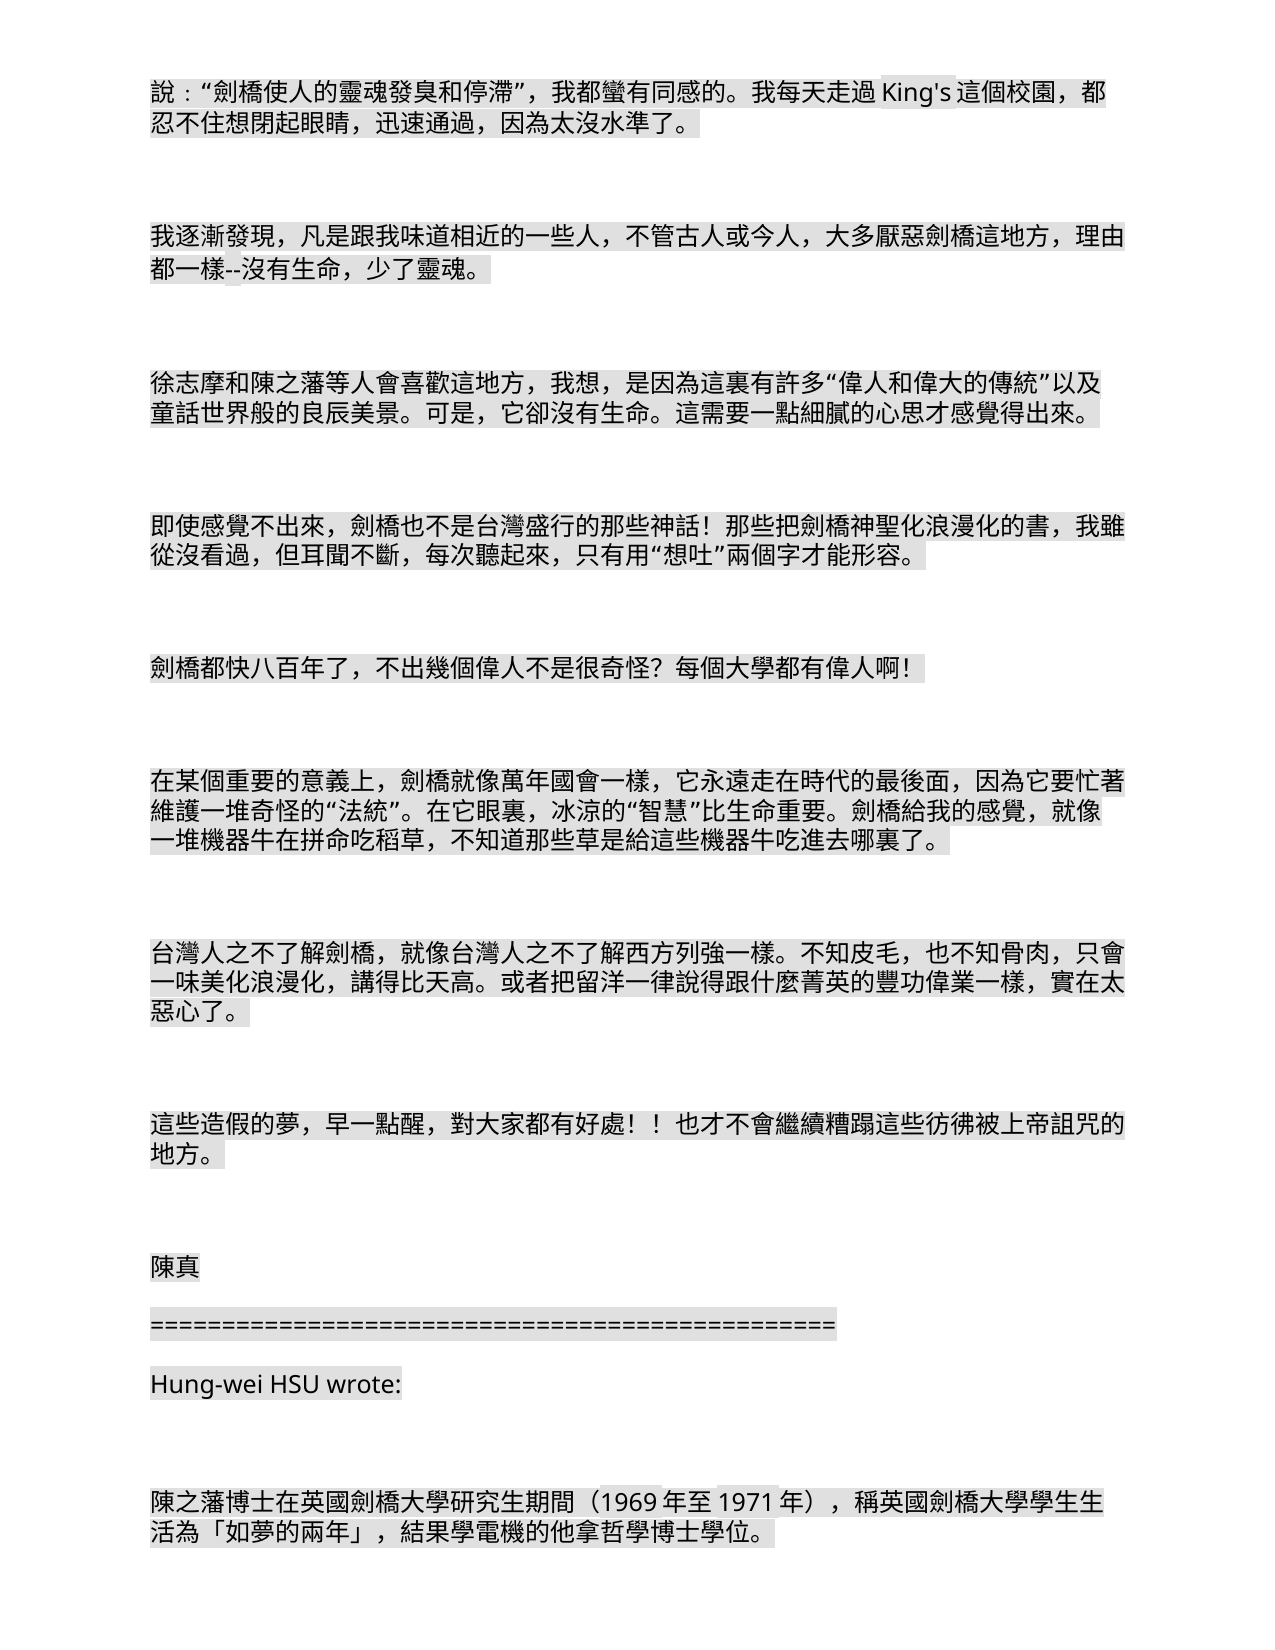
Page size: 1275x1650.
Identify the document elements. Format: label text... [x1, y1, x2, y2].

text 說﹕“劍橋使人的靈魂發臭和停滯”，我都蠻有同感的。我每天走過King's這個校園，都忍不住想閉起眼睛，迅速通過，因為太沒水準了。 [150, 75, 1125, 138]
text 台灣人之不了解劍橋，就像台灣人之不了解西方列強一樣。不知皮毛，也不知骨肉，只會一味美化浪漫化，講得比天高。或者把留洋一律說得跟什麼菁英的豐功偉業一樣，實在太惡心了。 [150, 939, 1125, 1027]
text 徐志摩和陳之藩等人會喜歡這地方，我想，是因為這裏有許多“偉人和偉大的傳統”以及童話世界般的良辰美景。可是，它卻沒有生命。這需要一點細膩的心思才感覺得出來。 [150, 369, 1125, 428]
text ================================================ [150, 1307, 1125, 1341]
text 劍橋都快八百年了，不出幾個偉人不是很奇怪？每個大學都有偉人啊！ [150, 654, 1125, 683]
text 陳之藩博士在英國劍橋大學研究生期間（1969年至1971年），稱英國劍橋大學學生生活為「如夢的兩年」，結果學電機的他拿哲學博士學位。 [150, 1484, 1125, 1548]
text 我逐漸發現，凡是跟我味道相近的一些人，不管古人或今人，大多厭惡劍橋這地方，理由都一樣--沒有生命，少了靈魂。 [150, 222, 1125, 286]
text 這些造假的夢，早一點醒，對大家都有好處！！也才不會繼續糟蹋這些彷彿被上帝詛咒的地方。 [150, 1111, 1125, 1169]
text 陳真 [150, 1253, 1125, 1282]
text 在某個重要的意義上，劍橋就像萬年國會一樣，它永遠走在時代的最後面，因為它要忙著維護一堆奇怪的“法統”。在它眼裏，冰涼的“智慧”比生命重要。劍橋給我的感覺，就像一堆機器牛在拼命吃稻草，不知道那些草是給這些機器牛吃進去哪裏了。 [150, 768, 1125, 855]
text 即使感覺不出來，劍橋也不是台灣盛行的那些神話！那些把劍橋神聖化浪漫化的書，我雖從沒看過，但耳聞不斷，每次聽起來，只有用“想吐”兩個字才能形容。 [150, 512, 1125, 570]
text Hung-wei HSU wrote: [150, 1366, 1125, 1400]
